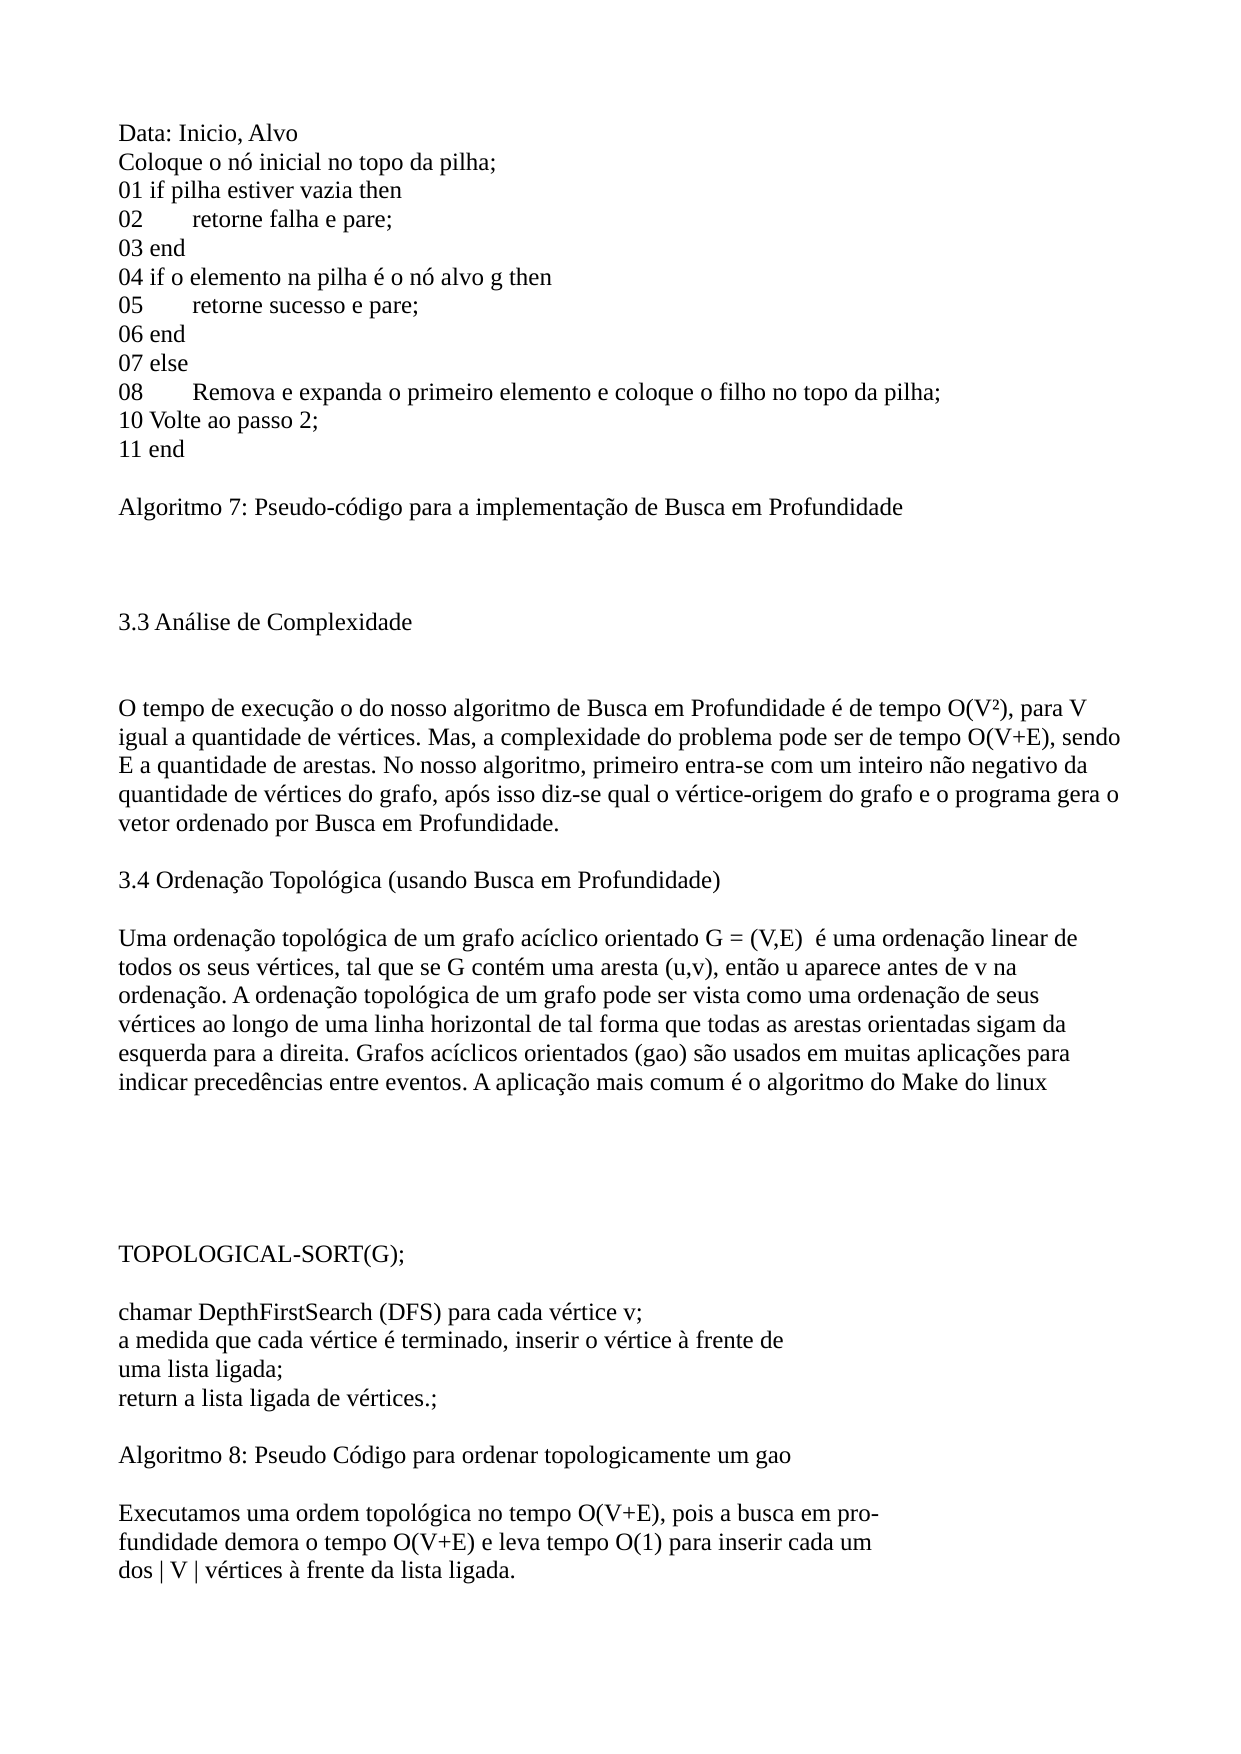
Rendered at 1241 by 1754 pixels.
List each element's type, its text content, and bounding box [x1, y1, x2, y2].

text 3.4 Ordenação Topológica (usando Busca em Profundidade) [118, 866, 1122, 894]
text fundidade demora o tempo O(V+E) e leva tempo O(1) para inserir cada um [118, 1527, 1122, 1556]
text Algoritmo 7: Pseudo-código para a implementação de Busca em Profundidade [118, 492, 1122, 521]
text 3.3 Análise de Complexidade [118, 607, 1122, 636]
text 03 end [118, 233, 1122, 262]
text chamar DepthFirstSearch (DFS) para cada vértice v; [118, 1297, 1122, 1326]
text O tempo de execução o do nosso algoritmo de Busca em Profundidade é de tempo O(V²), para V igual a quantidade de vértices. Mas, a complexidade do problema pode ser de tempo O(V+E), sendo E a quantidade de arestas. No nosso algoritmo, primeiro entra-se com um inteiro não negativo da quantidade de vértices do grafo, após isso diz-se qual o vértice-origem do grafo e o programa gera o vetor ordenado por Busca em Profundidade. [118, 693, 1122, 837]
text 06 end [118, 319, 1122, 348]
text 10 Volte ao passo 2; [118, 406, 1122, 434]
text Uma ordenação topológica de um grafo acíclico orientado G = (V,E) é uma ordenação linear de todos os seus vértices, tal que se G contém uma aresta (u,v), então u aparece antes de v na ordenação. A ordenação topológica de um grafo pode ser vista como uma ordenação de seus vértices ao longo de uma linha horizontal de tal forma que todas as arestas orientadas sigam da esquerda para a direita. Grafos acíclicos orientados (gao) são usados em muitas aplicações para indicar precedências entre eventos. A aplicação mais comum é o algoritmo do Make do linux [118, 923, 1122, 1096]
text 05 retorne sucesso e pare; [118, 291, 1122, 319]
text Algoritmo 8: Pseudo Código para ordenar topologicamente um gao [118, 1441, 1122, 1469]
text return a lista ligada de vértices.; [118, 1383, 1122, 1412]
text 11 end [118, 434, 1122, 463]
text dos | V | vértices à frente da lista ligada. [118, 1556, 1122, 1584]
text 02 retorne falha e pare; [118, 204, 1122, 233]
text 01 if pilha estiver vazia then [118, 176, 1122, 204]
text Executamos uma ordem topológica no tempo O(V+E), pois a busca em pro- [118, 1498, 1122, 1527]
text 04 if o elemento na pilha é o nó alvo g then [118, 262, 1122, 291]
text TOPOLOGICAL-SORT(G); [118, 1239, 1122, 1268]
text 08 Remova e expanda o primeiro elemento e coloque o filho no topo da pilha; [118, 377, 1122, 406]
text 07 else [118, 348, 1122, 377]
text Data: Inicio, Alvo [118, 118, 1122, 147]
text uma lista ligada; [118, 1354, 1122, 1383]
text a medida que cada vértice é terminado, inserir o vértice à frente de [118, 1326, 1122, 1354]
text Coloque o nó inicial no topo da pilha; [118, 147, 1122, 176]
